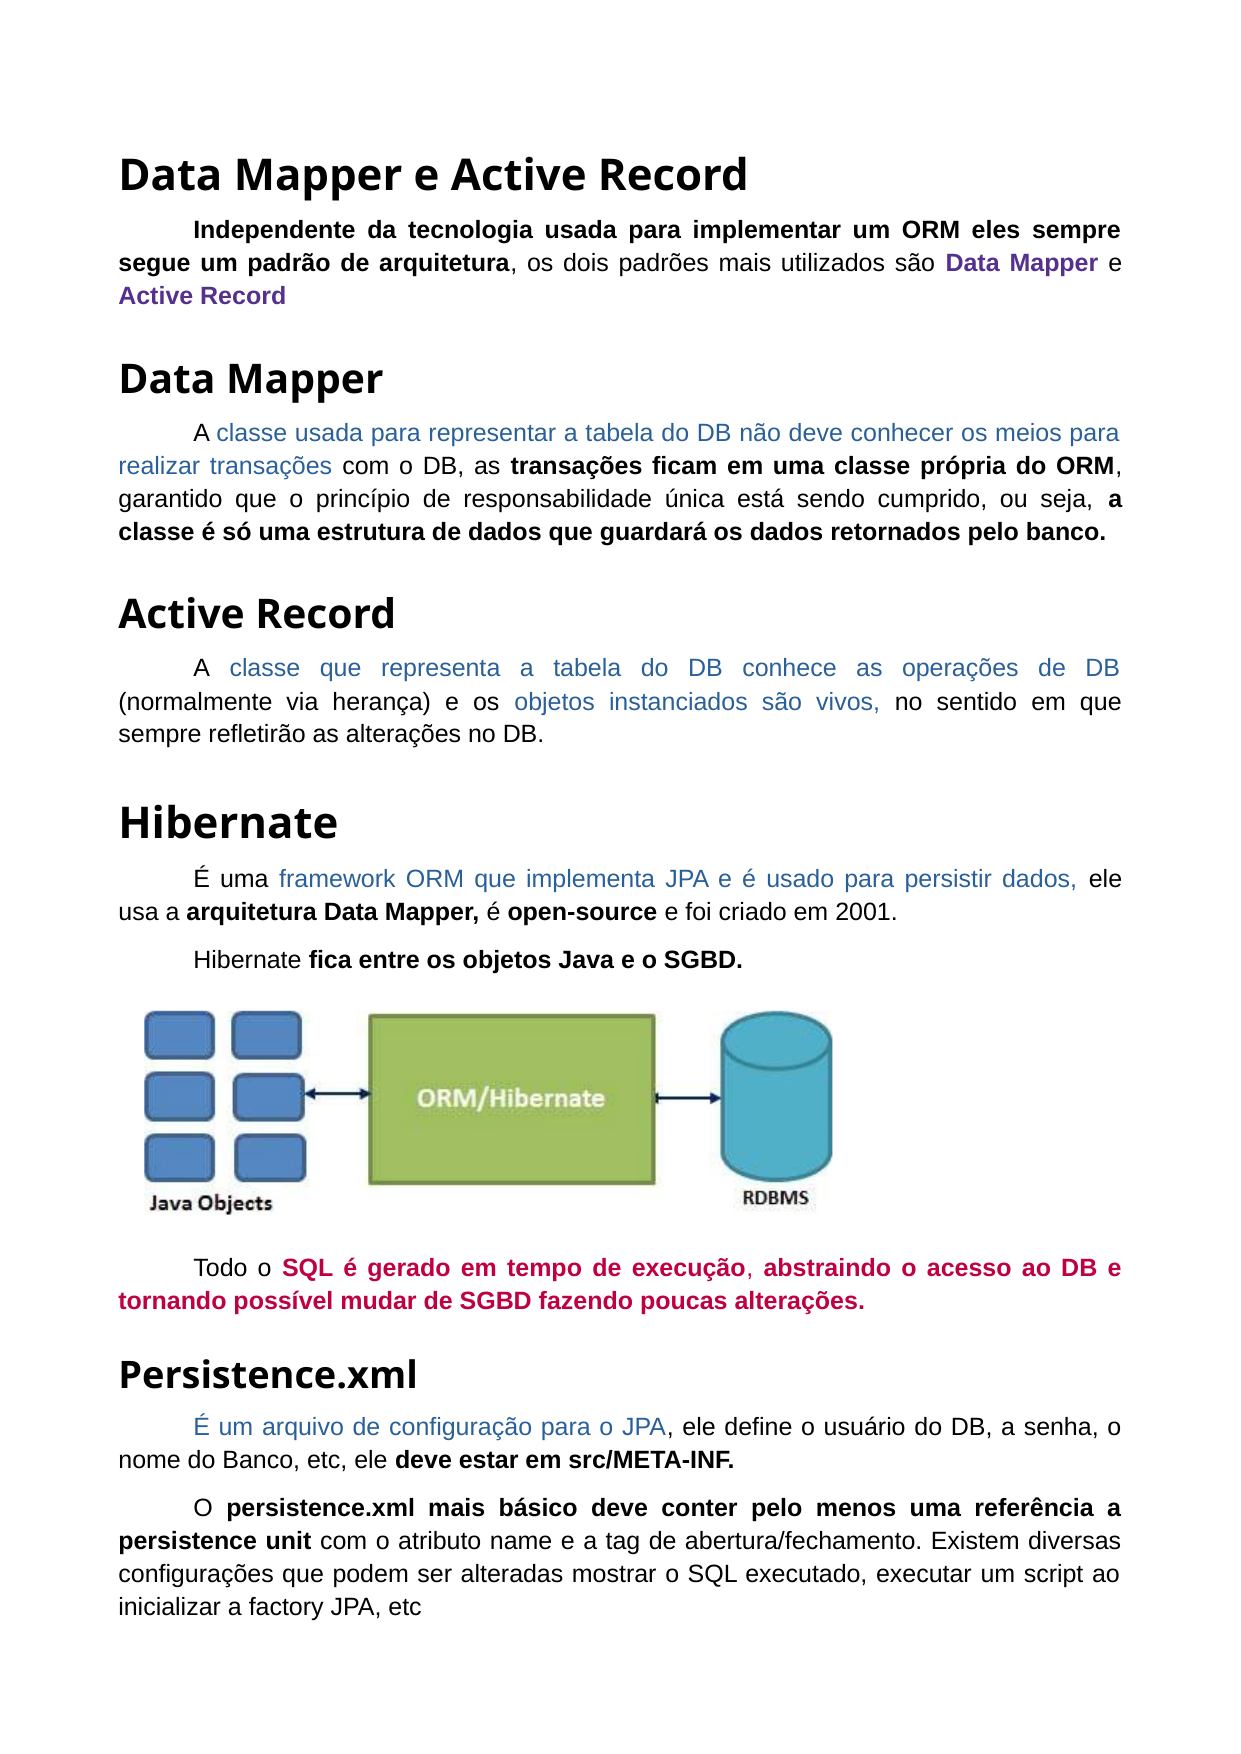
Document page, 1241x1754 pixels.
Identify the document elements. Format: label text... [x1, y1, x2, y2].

text Todo o SQL é gerado em tempo de execução, abstraindo o acesso ao DB e tornando possível mudar de SGBD fazendo poucas alterações. [118, 1253, 1122, 1314]
text É uma framework ORM que implementa JPA e é usado para persistir dados, ele usa a arquitetura Data Mapper, é open-source e foi criado em 2001. [118, 864, 1122, 926]
subtitle Data Mapper e Active Record [118, 143, 1122, 203]
text A classe que representa a tabela do DB conhece as operações de DB (normalmente via herança) e os objetos instanciados são vivos, no sentido em que sempre refletirão as alterações no DB. [118, 653, 1122, 748]
subtitle Active Record [118, 585, 1122, 641]
text O persistence.xml mais básico deve conter pelo menos uma referência a persistence unit com o atributo name e a tag de abertura/fechamento. Existem diversas configurações que podem ser alteradas mostrar o SQL executado, executar um script ao inicializar a factory JPA, etc [118, 1493, 1122, 1620]
text É um arquivo de configuração para o JPA, ele define o usuário do DB, a senha, o nome do Banco, etc, ele deve estar em src/META-INF. [118, 1412, 1122, 1474]
subtitle Hibernate [118, 792, 1122, 852]
text Hibernate fica entre os objetos Java e o SGBD. [118, 945, 1122, 973]
subtitle Data Mapper [118, 350, 1122, 405]
picture [118, 992, 865, 1234]
subtitle Persistence.xml [118, 1348, 1122, 1399]
text Independente da tecnologia usada para implementar um ORM eles sempre segue um padrão de arquitetura, os dois padrões mais utilizados são Data Mapper e Active Record [118, 215, 1122, 310]
text A classe usada para representar a tabela do DB não deve conhecer os meios para realizar transações com o DB, as transações ficam em uma classe própria do ORM, garantido que o princípio de responsabilidade única está sendo cumprido, ou seja, a classe é só uma estrutura de dados que guardará os dados retornados pelo banco. [118, 418, 1122, 546]
